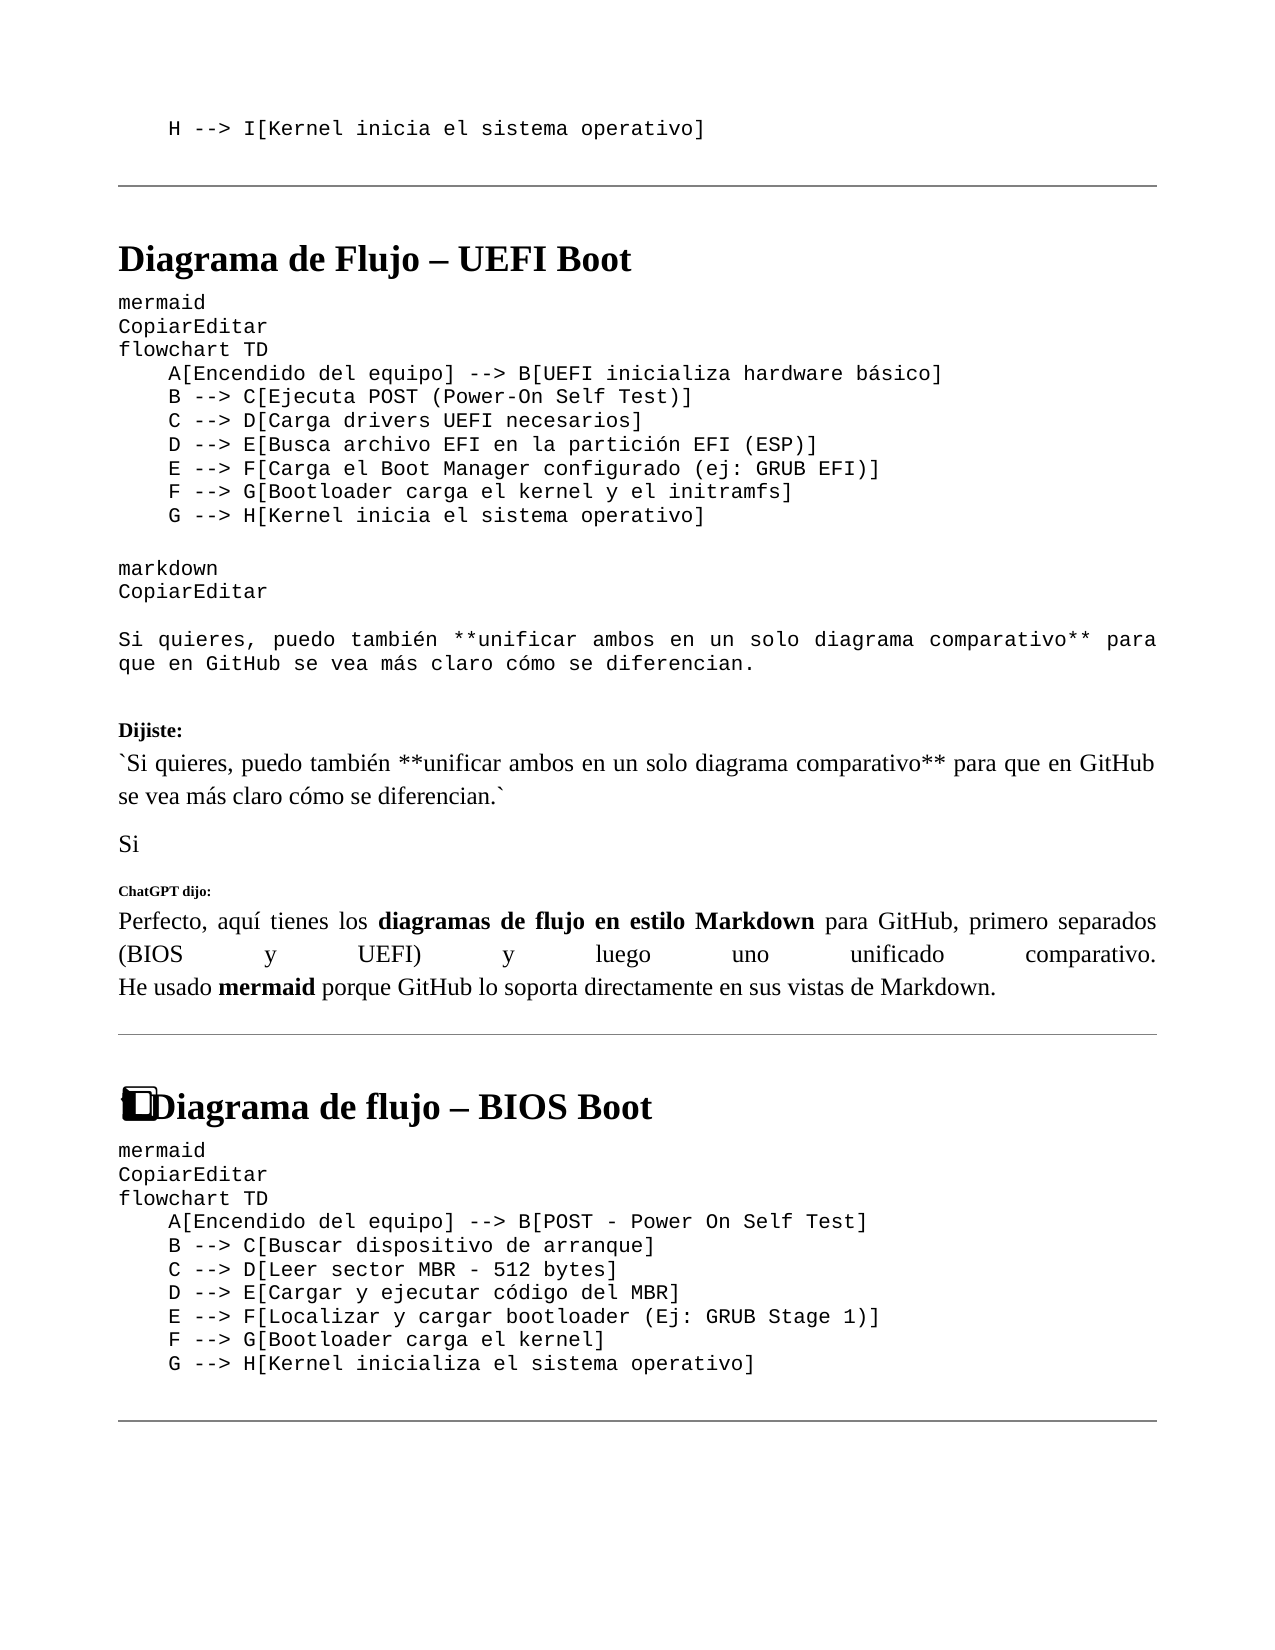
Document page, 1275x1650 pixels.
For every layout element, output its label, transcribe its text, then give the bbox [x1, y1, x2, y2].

text mermaid [118, 292, 1157, 316]
text B --> C[Ejecuta POST (Power-On Self Test)] [118, 387, 1157, 410]
text B --> C[Buscar dispositivo de arranque] [118, 1235, 1157, 1258]
text E --> F[Localizar y cargar bootloader (Ej: GRUB Stage 1)] [118, 1306, 1157, 1329]
text flowchart TD [118, 339, 1157, 363]
text mermaid [118, 1140, 1157, 1164]
text F --> G[Bootloader carga el kernel y el initramfs] [118, 481, 1157, 505]
text H --> I[Kernel inicia el sistema operativo] [118, 118, 1157, 142]
subtitle Dijiste: [118, 718, 1157, 742]
text Perfecto, aquí tienes los diagramas de flujo en estilo Markdown para GitHub, primero separados (BIOS y UEFI) y luego uno unificado comparativo. He usado mermaid porque GitHub lo soporta directamente en sus vistas de Markdown. [118, 906, 1157, 1001]
text G --> H[Kernel inicia el sistema operativo] [118, 505, 1157, 528]
text D --> E[Cargar y ejecutar código del MBR] [118, 1282, 1157, 1306]
subtitle Diagrama de Flujo – UEFI Boot [118, 236, 1157, 279]
text CopiarEditar [118, 582, 1157, 605]
text F --> G[Bootloader carga el kernel] [118, 1329, 1157, 1353]
text C --> D[Leer sector MBR - 512 bytes] [118, 1258, 1157, 1282]
subtitle 1️⃣ Diagrama de flujo – BIOS Boot [118, 1085, 1157, 1128]
text `Si quieres, puedo también **unificar ambos en un solo diagrama comparativo** para que en GitHub se vea más claro cómo se diferencian.` [118, 748, 1157, 810]
text G --> H[Kernel inicializa el sistema operativo] [118, 1353, 1157, 1377]
text C --> D[Carga drivers UEFI necesarios] [118, 410, 1157, 434]
subtitle ChatGPT dijo: [118, 883, 1157, 900]
text flowchart TD [118, 1188, 1157, 1211]
text markdown [118, 558, 1157, 582]
text Si [118, 829, 1157, 858]
text A[Encendido del equipo] --> B[UEFI inicializa hardware básico] [118, 363, 1157, 387]
text CopiarEditar [118, 316, 1157, 339]
text D --> E[Busca archivo EFI en la partición EFI (ESP)] [118, 434, 1157, 457]
text CopiarEditar [118, 1164, 1157, 1188]
text E --> F[Carga el Boot Manager configurado (ej: GRUB EFI)] [118, 457, 1157, 481]
text A[Encendido del equipo] --> B[POST - Power On Self Test] [118, 1211, 1157, 1235]
text Si quieres, puedo también **unificar ambos en un solo diagrama comparativo** para que en GitHub se vea más claro cómo se diferencian. [118, 629, 1157, 676]
